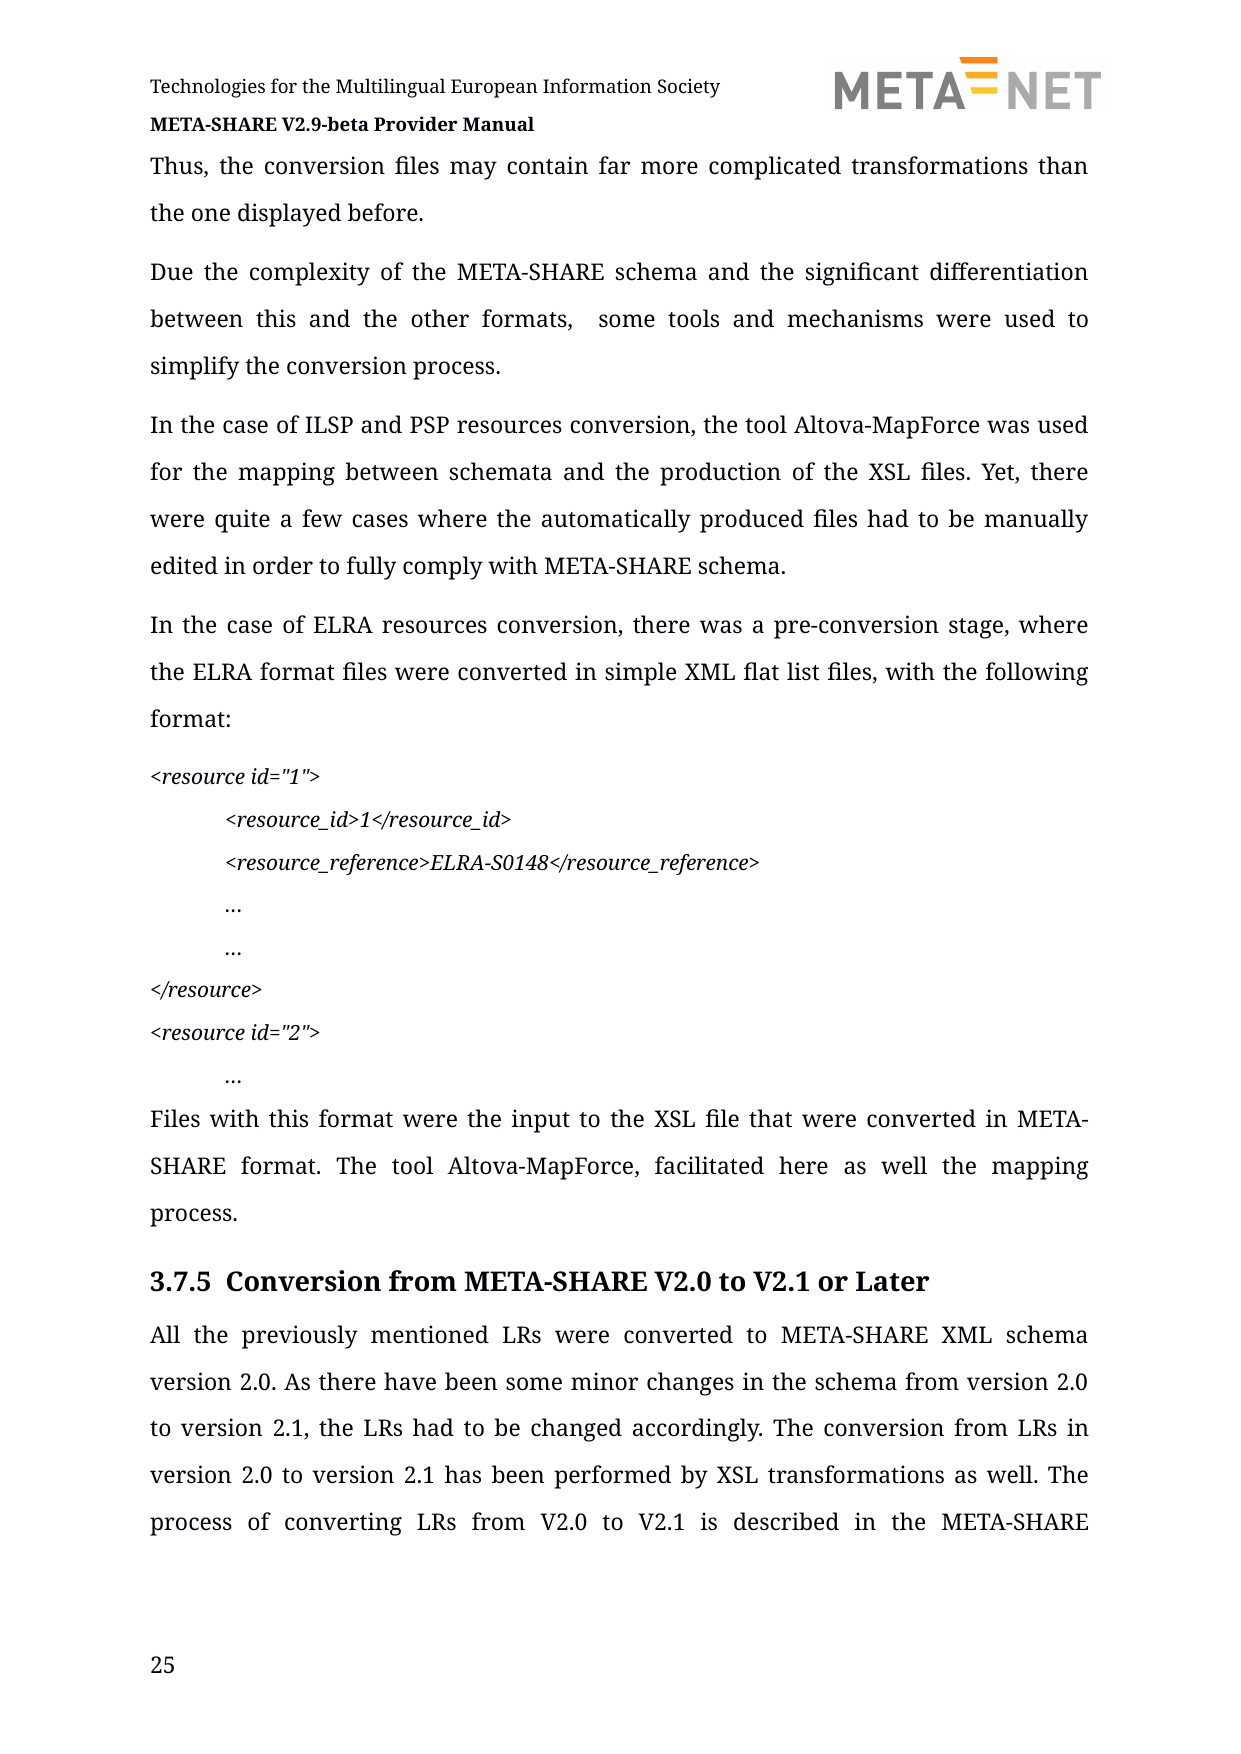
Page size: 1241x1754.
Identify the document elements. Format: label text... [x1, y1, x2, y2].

text Due the complexity of the META-SHARE schema and the significant differentiation between this and the other formats, some tools and mechanisms were used to simplify the conversion process. [150, 256, 1090, 381]
text In the case of ILSP and PSP resources conversion, the tool Altova-MapForce was used for the mapping between schemata and the production of the XSL files. Yet, there were quite a few cases where the automatically produced files had to be manually edited in order to fully comply with META-SHARE schema. [150, 409, 1090, 581]
picture [830, 56, 1106, 111]
text … [150, 933, 1090, 961]
text <resource_reference>ELRA-S0148</resource_reference> [150, 848, 1090, 876]
text All the previously mentioned LRs were converted to META-SHARE XML schema version 2.0. As there have been some minor changes in the schema from version 2.0 to version 2.1, the LRs had to be changed accordingly. The conversion from LRs in version 2.0 to version 2.1 has been performed by XSL transformations as well. The process of converting LRs from V2.0 to V2.1 is described in the META-SHARE [150, 1318, 1090, 1537]
text </resource> [150, 976, 1090, 1004]
subtitle Conversion from META-SHARE V2.0 to V2.1 or Later [150, 1263, 1090, 1300]
text Thus, the conversion files may contain far more complicated transformations than the one displayed before. [150, 150, 1090, 228]
text … [150, 1061, 1090, 1089]
text <resource id="2"> [150, 1018, 1090, 1047]
text In the case of ELRA resources conversion, there was a pre-conversion stage, where the ELRA format files were converted in simple XML flat list files, with the following format: [150, 609, 1090, 734]
text <resource_id>1</resource_id> [150, 805, 1090, 833]
text <resource id="1"> [150, 762, 1090, 791]
text … [150, 890, 1090, 919]
text Files with this format were the input to the XSL file that were converted in META-SHARE format. The tool Altova-MapForce, facilitated here as well the mapping process. [150, 1103, 1090, 1228]
